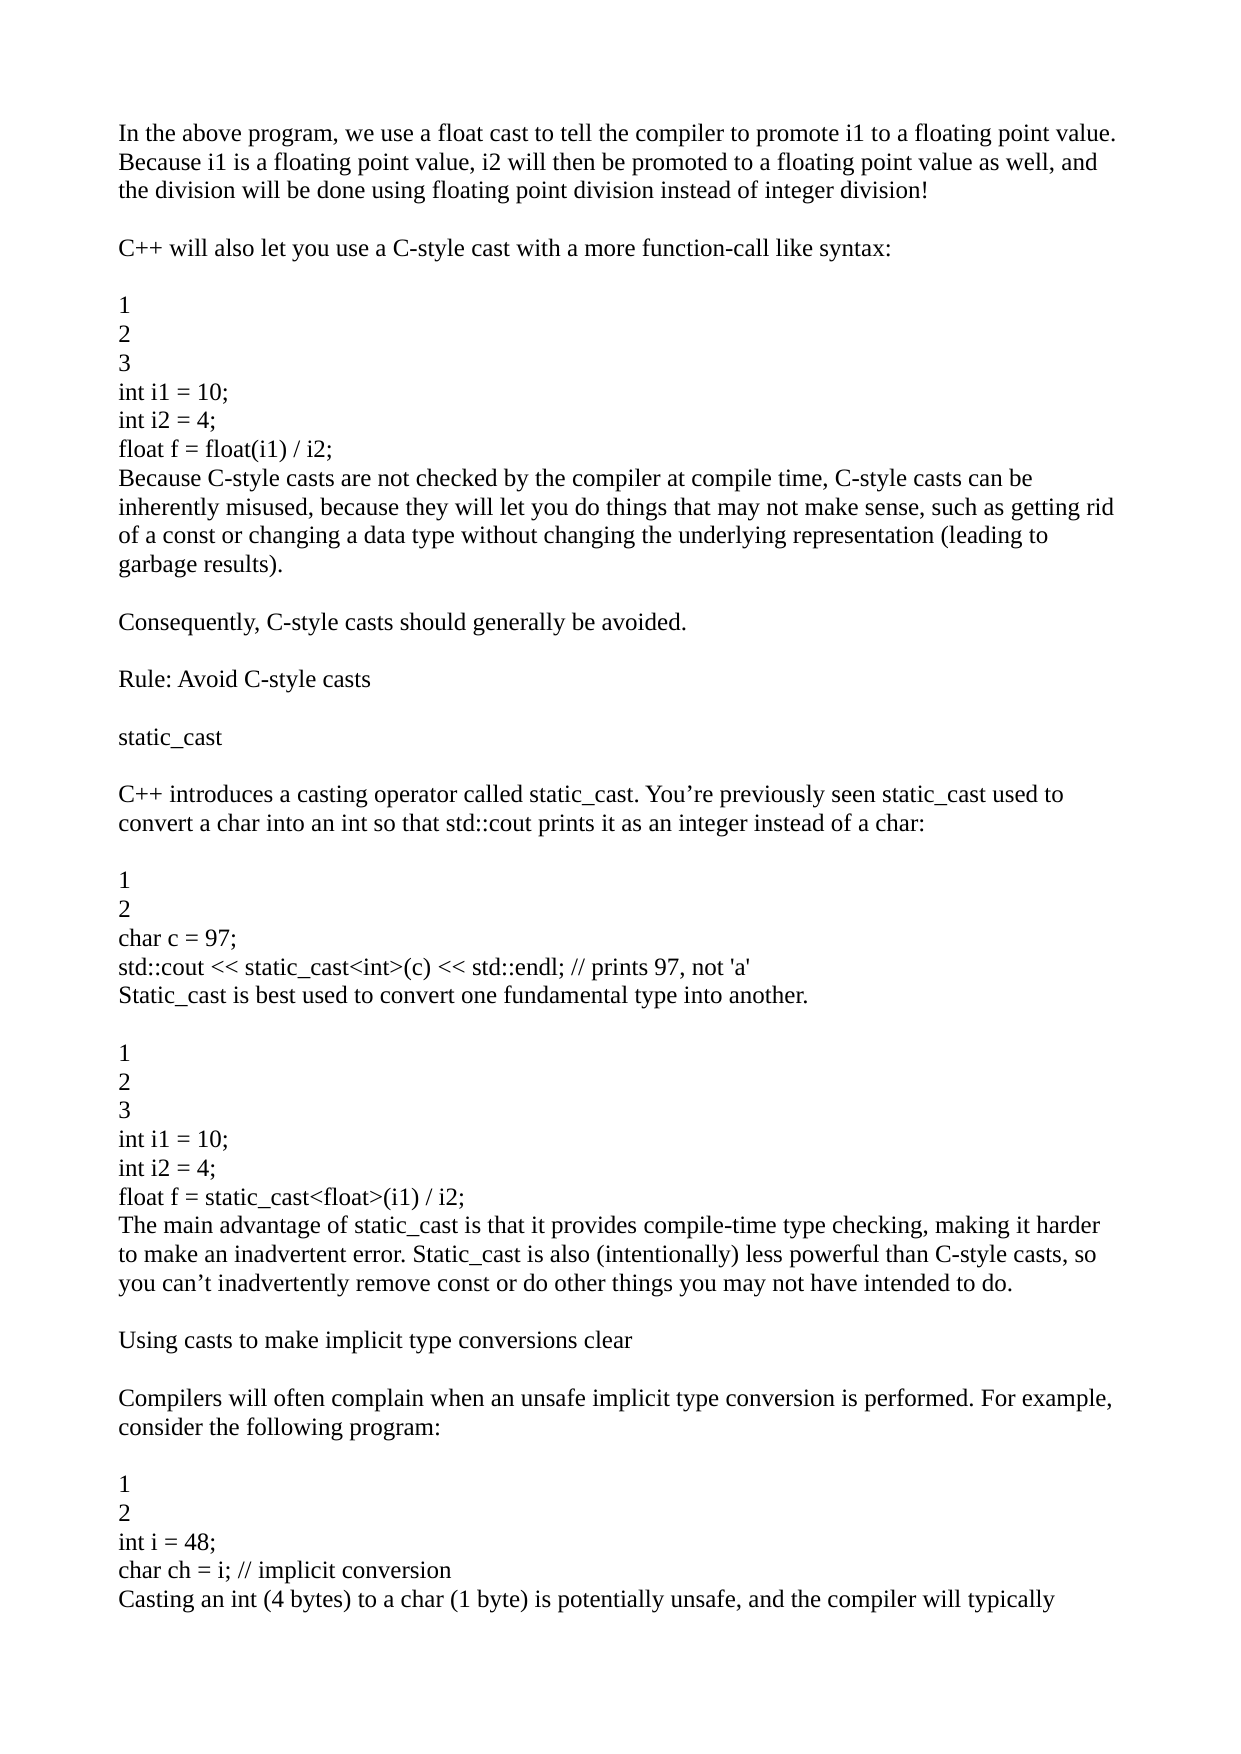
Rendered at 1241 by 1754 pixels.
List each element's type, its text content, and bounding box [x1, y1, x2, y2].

text std::cout << static_cast<int>(c) << std::endl; // prints 97, not 'a' [118, 952, 1122, 981]
text Consequently, C-style casts should generally be avoided. [118, 607, 1122, 636]
text float f = float(i1) / i2; [118, 434, 1122, 463]
text 1 [118, 866, 1122, 894]
text 1 [118, 1469, 1122, 1498]
text Compilers will often complain when an unsafe implicit type conversion is performed. For example, consider the following program: [118, 1383, 1122, 1441]
text int i2 = 4; [118, 406, 1122, 434]
text Using casts to make implicit type conversions clear [118, 1326, 1122, 1354]
text 3 [118, 348, 1122, 377]
text 1 [118, 291, 1122, 319]
text C++ will also let you use a C-style cast with a more function-call like syntax: [118, 233, 1122, 262]
text static_cast [118, 722, 1122, 751]
text 1 [118, 1038, 1122, 1067]
text char c = 97; [118, 923, 1122, 952]
text Static_cast is best used to convert one fundamental type into another. [118, 981, 1122, 1009]
text char ch = i; // implicit conversion [118, 1556, 1122, 1584]
text int i1 = 10; [118, 1124, 1122, 1153]
text 2 [118, 319, 1122, 348]
text Because C-style casts are not checked by the compiler at compile time, C-style casts can be inherently misused, because they will let you do things that may not make sense, such as getting rid of a const or changing a data type without changing the underlying representation (leading to garbage results). [118, 463, 1122, 578]
text float f = static_cast<float>(i1) / i2; [118, 1182, 1122, 1211]
text int i1 = 10; [118, 377, 1122, 406]
text int i = 48; [118, 1527, 1122, 1556]
text 2 [118, 894, 1122, 923]
text 3 [118, 1096, 1122, 1124]
text Rule: Avoid C-style casts [118, 664, 1122, 693]
text 2 [118, 1067, 1122, 1096]
text 2 [118, 1498, 1122, 1527]
text Casting an int (4 bytes) to a char (1 byte) is potentially unsafe, and the compiler will typically [118, 1584, 1122, 1613]
text In the above program, we use a float cast to tell the compiler to promote i1 to a floating point value. Because i1 is a floating point value, i2 will then be promoted to a floating point value as well, and the division will be done using floating point division instead of integer division! [118, 118, 1122, 204]
text C++ introduces a casting operator called static_cast. You’re previously seen static_cast used to convert a char into an int so that std::cout prints it as an integer instead of a char: [118, 779, 1122, 837]
text The main advantage of static_cast is that it provides compile-time type checking, making it harder to make an inadvertent error. Static_cast is also (intentionally) less powerful than C-style casts, so you can’t inadvertently remove const or do other things you may not have intended to do. [118, 1211, 1122, 1297]
text int i2 = 4; [118, 1153, 1122, 1182]
